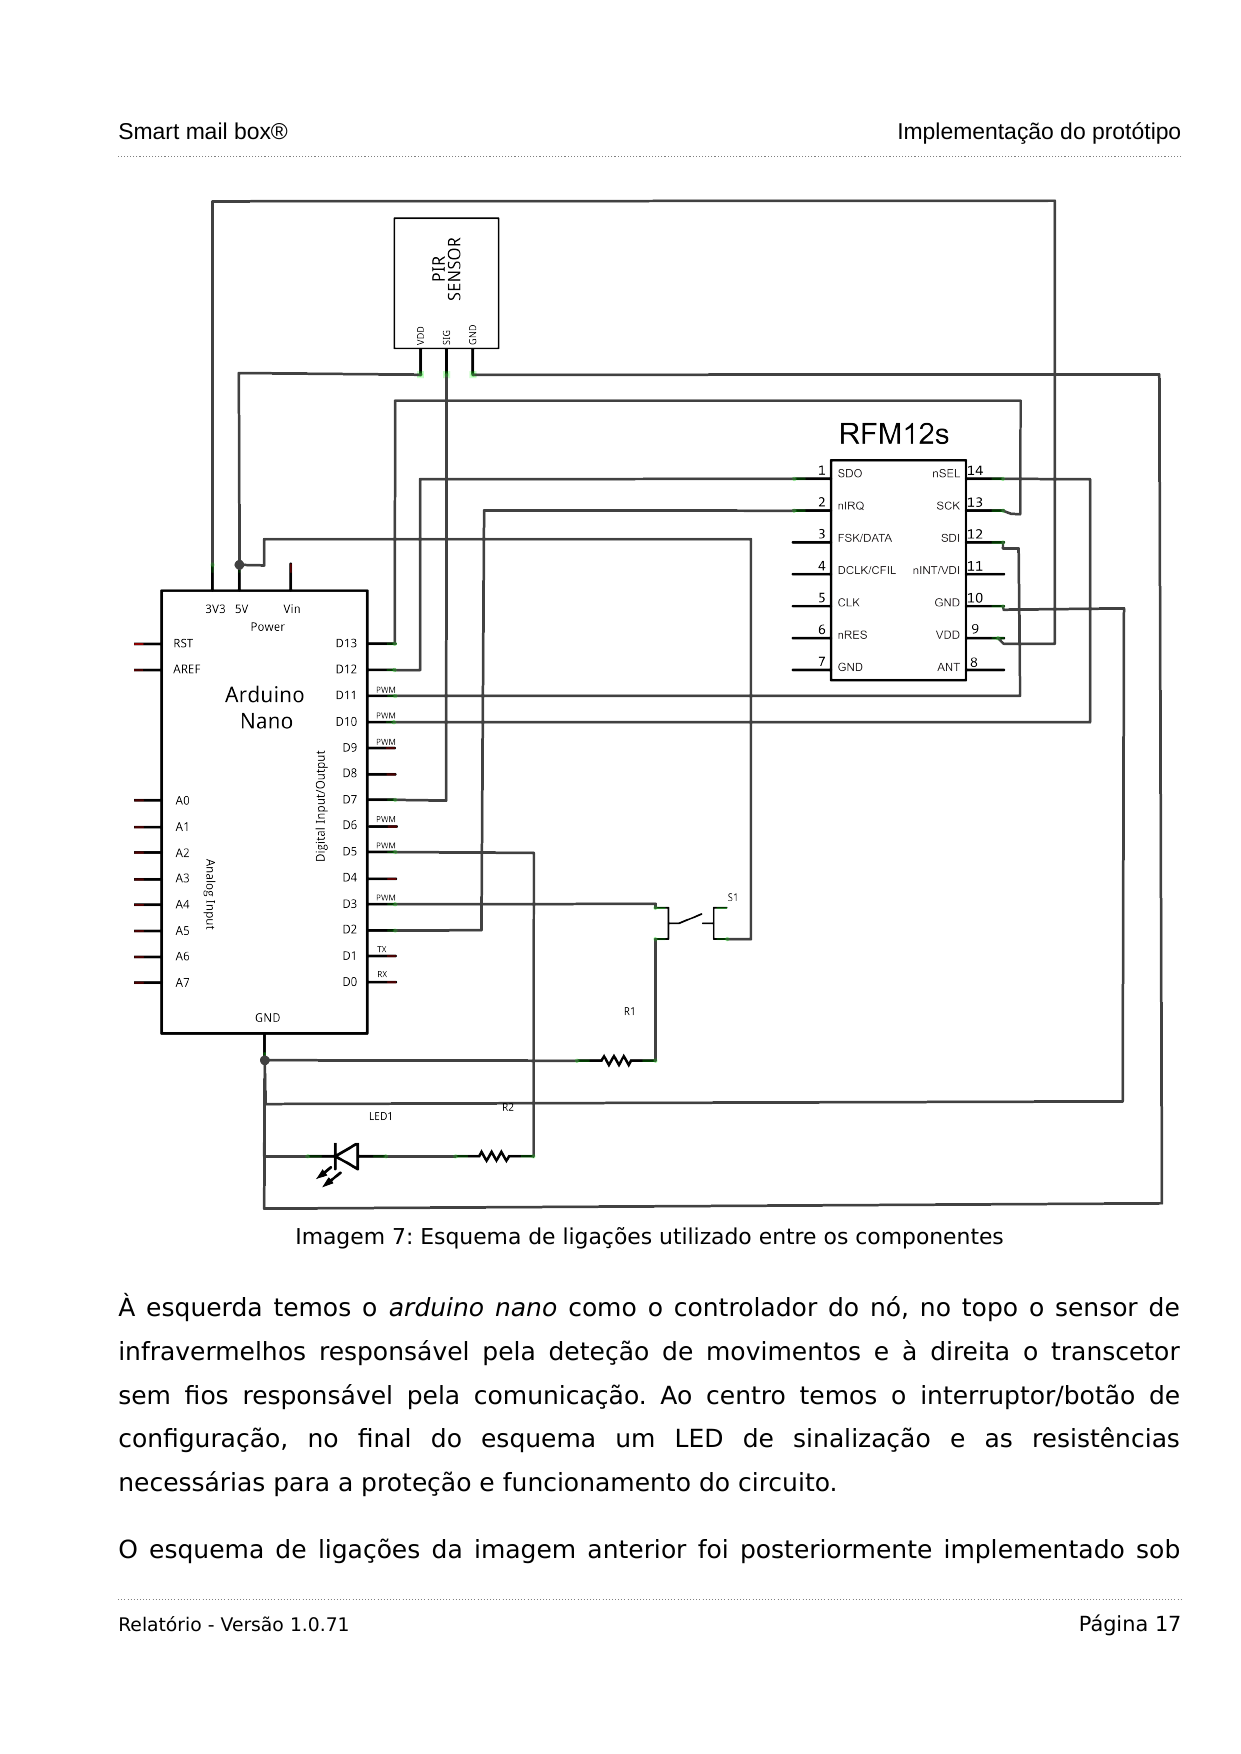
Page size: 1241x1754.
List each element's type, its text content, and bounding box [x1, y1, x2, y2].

text O esquema de ligações da imagem anterior foi posteriormente implementado sob [118, 1536, 1181, 1565]
picture [134, 192, 1166, 1212]
text Imagem 7: Esquema de ligações utilizado entre os componentes [118, 192, 1181, 1249]
text À esquerda temos o arduino nano como o controlador do nó, no topo o sensor de infravermelhos responsável pela deteção de movimentos e à direita o transcetor sem fios responsável pela comunicação. Ao centro temos o interruptor/botão de configuração, no final do esquema um LED de sinalização e as resistências necessárias para a proteção e funcionamento do circuito. [118, 1249, 1181, 1498]
